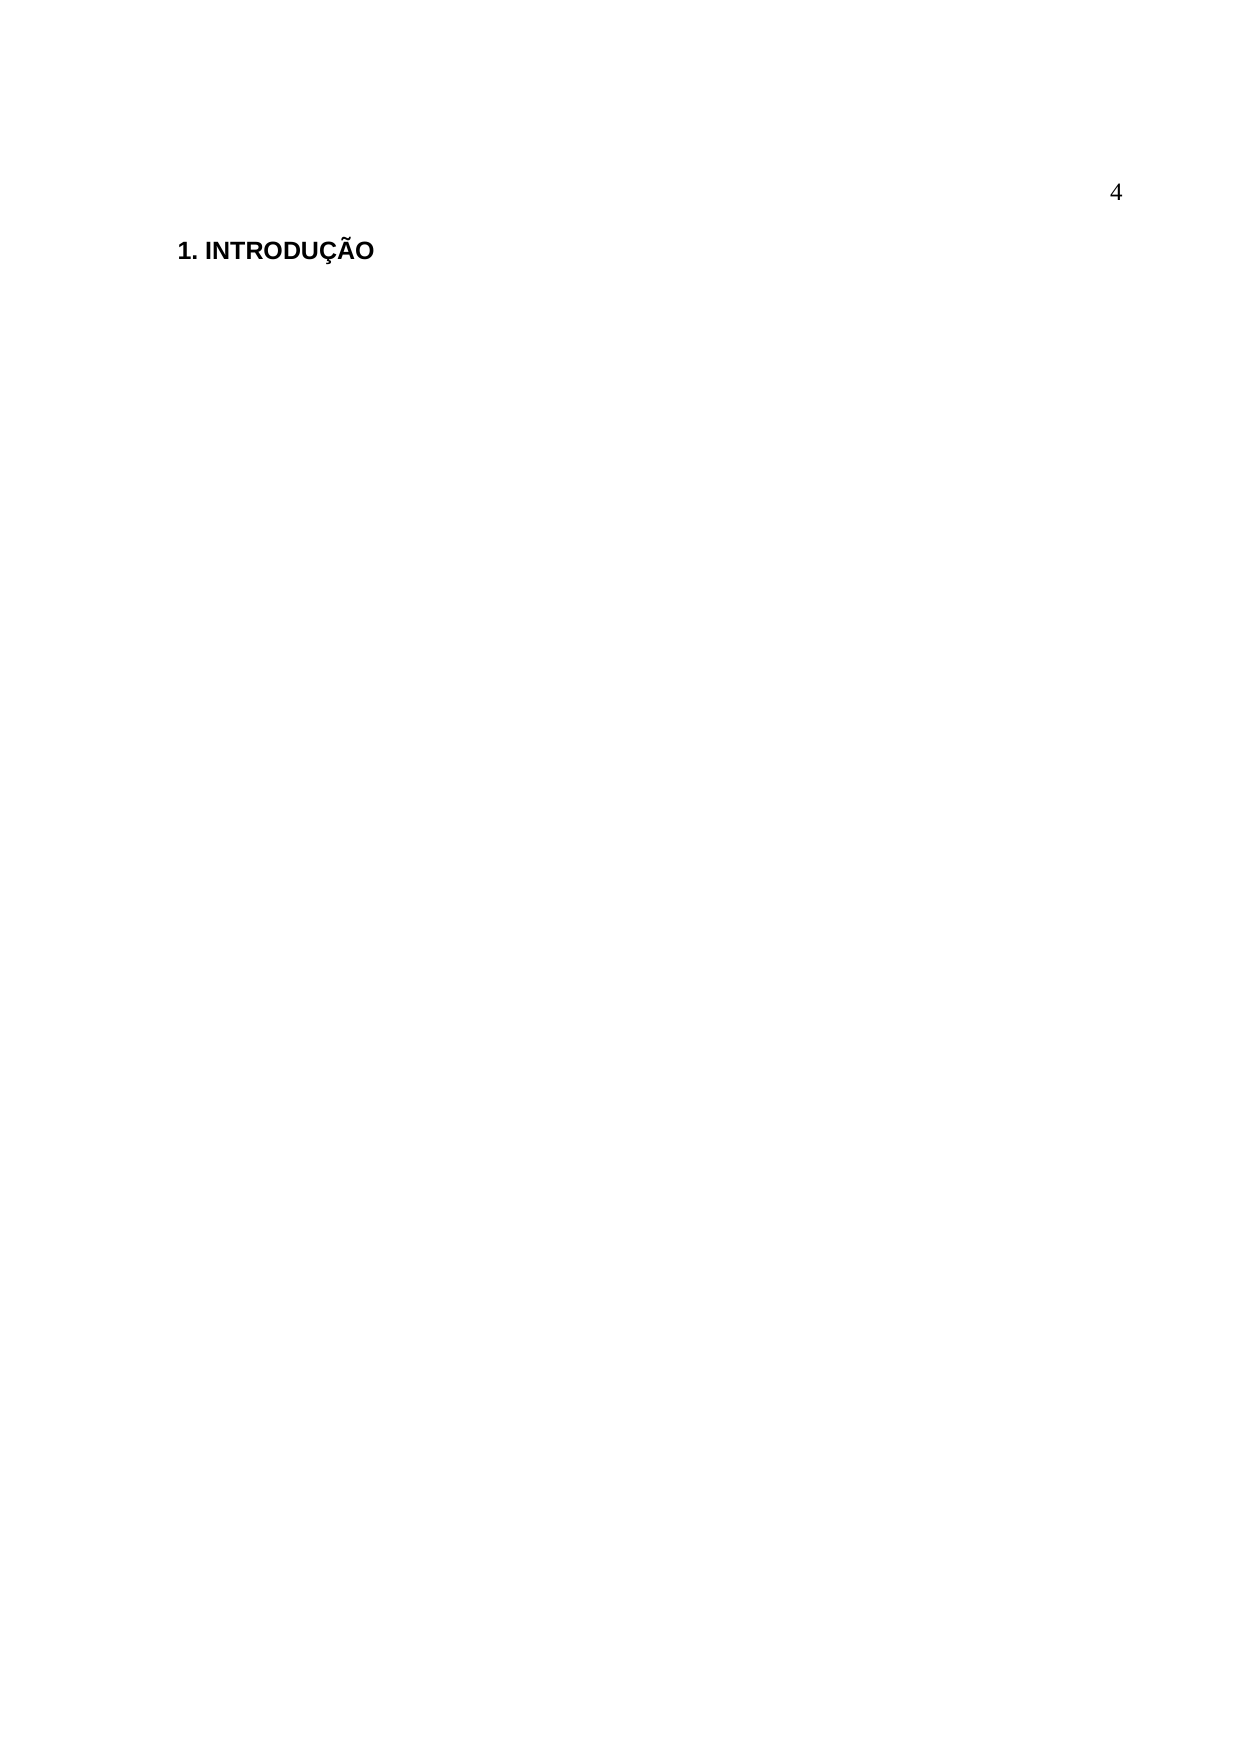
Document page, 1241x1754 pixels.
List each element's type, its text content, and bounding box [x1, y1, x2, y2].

subtitle 1. INTRODUÇÃO [177, 236, 1122, 265]
